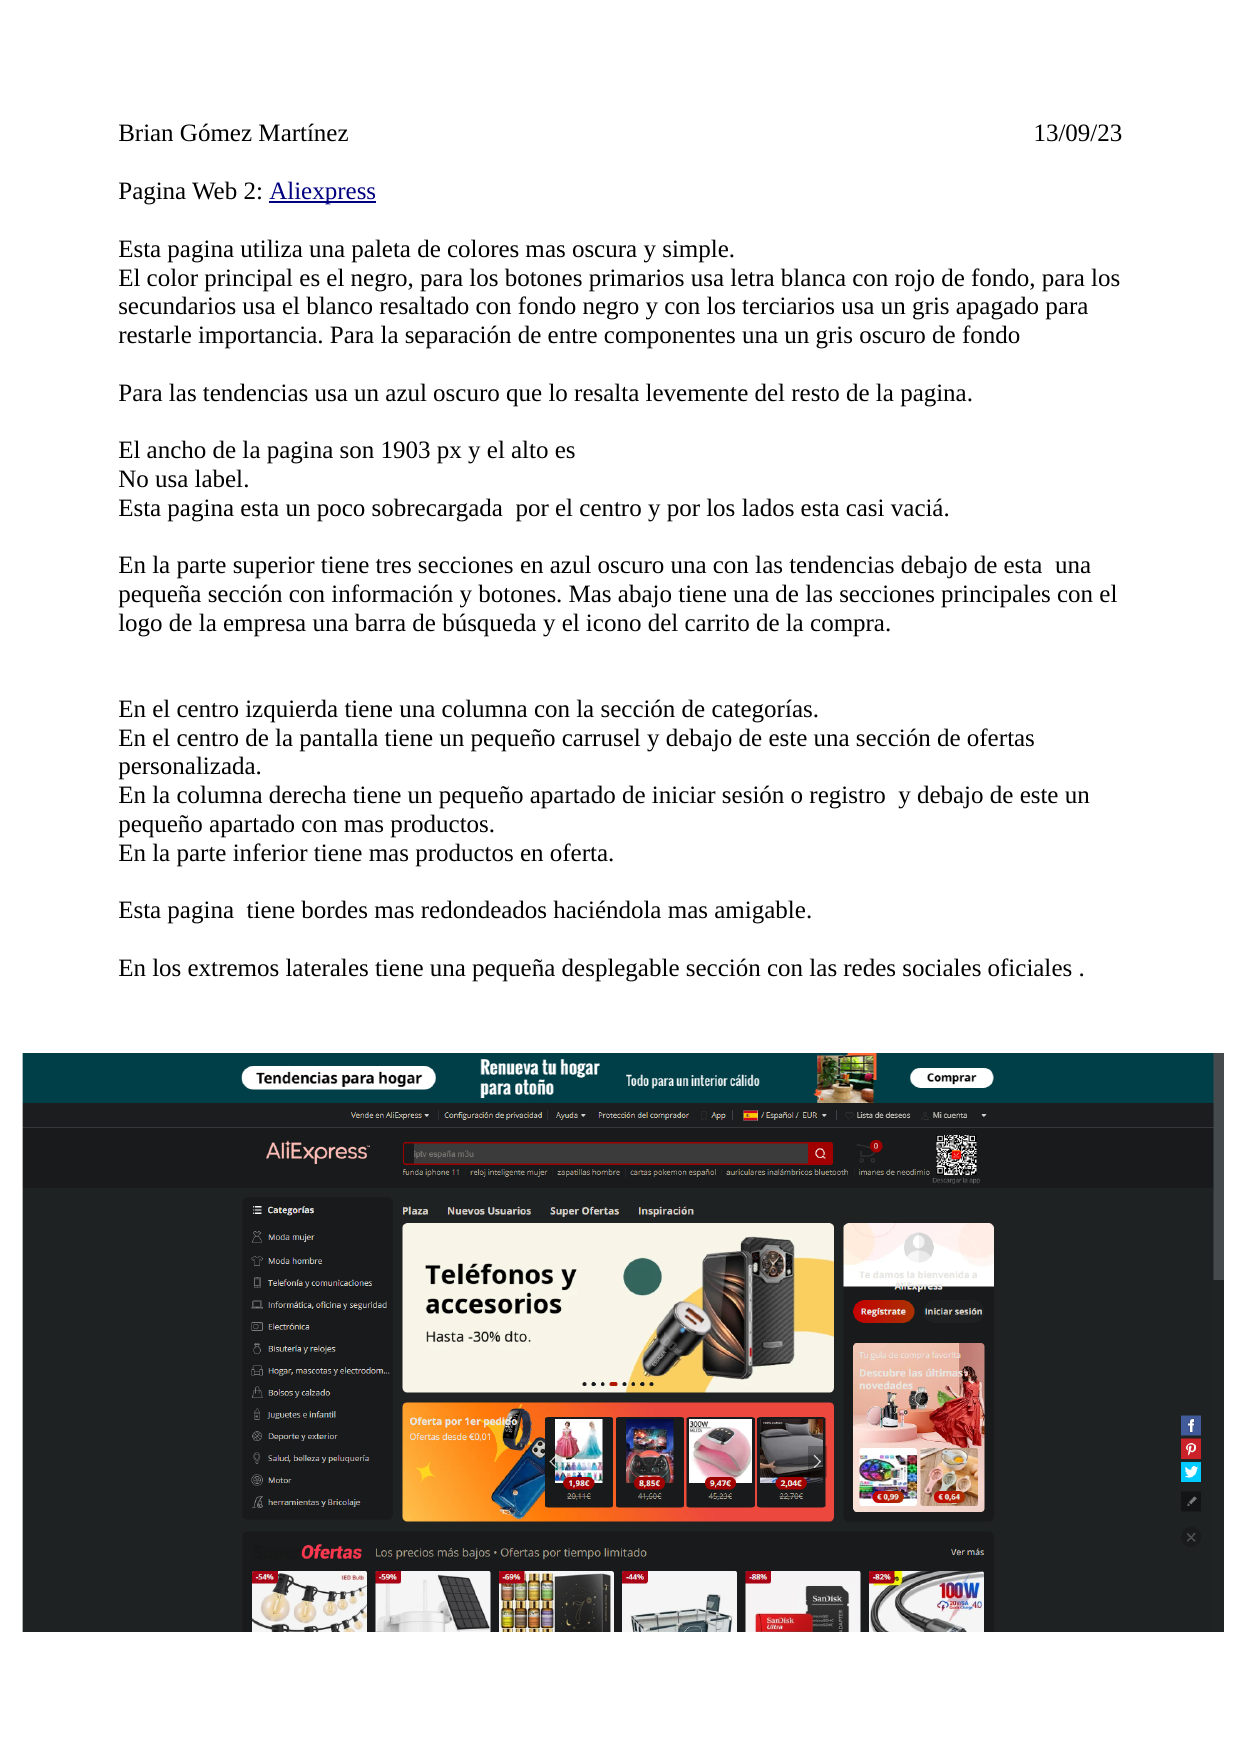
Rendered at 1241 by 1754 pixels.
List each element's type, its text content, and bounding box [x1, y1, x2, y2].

text No usa label. [118, 464, 1122, 493]
text En el centro izquierda tiene una columna con la sección de categorías. [118, 694, 1122, 723]
text En la columna derecha tiene un pequeño apartado de iniciar sesión o registro y debajo de este un pequeño apartado con mas productos. [118, 780, 1122, 838]
text En la parte inferior tiene mas productos en oferta. [118, 838, 1122, 866]
text El color principal es el negro, para los botones primarios usa letra blanca con rojo de fondo, para los secundarios usa el blanco resaltado con fondo negro y con los terciarios usa un gris apagado para restarle importancia. Para la separación de entre componentes una un gris oscuro de fondo [118, 263, 1122, 349]
text En la parte superior tiene tres secciones en azul oscuro una con las tendencias debajo de esta una pequeña sección con información y botones. Mas abajo tiene una de las secciones principales con el logo de la empresa una barra de búsqueda y el icono del carrito de la compra. [118, 550, 1122, 636]
text En el centro de la pantalla tiene un pequeño carrusel y debajo de este una sección de ofertas personalizada. [118, 723, 1122, 780]
text Esta pagina esta un poco sobrecargada por el centro y por los lados esta casi vaciá. [118, 493, 1122, 521]
text Esta pagina tiene bordes mas redondeados haciéndola mas amigable. [118, 895, 1122, 924]
text Esta pagina utiliza una paleta de colores mas oscura y simple. [118, 234, 1122, 263]
text Para las tendencias usa un azul oscuro que lo resalta levemente del resto de la pagina. [118, 378, 1122, 406]
text En los extremos laterales tiene una pequeña desplegable sección con las redes sociales oficiales . [118, 953, 1122, 981]
text El ancho de la pagina son 1903 px y el alto es [118, 435, 1122, 464]
text Pagina Web 2: Aliexpress [118, 176, 1122, 205]
picture [22, 1053, 1224, 1632]
